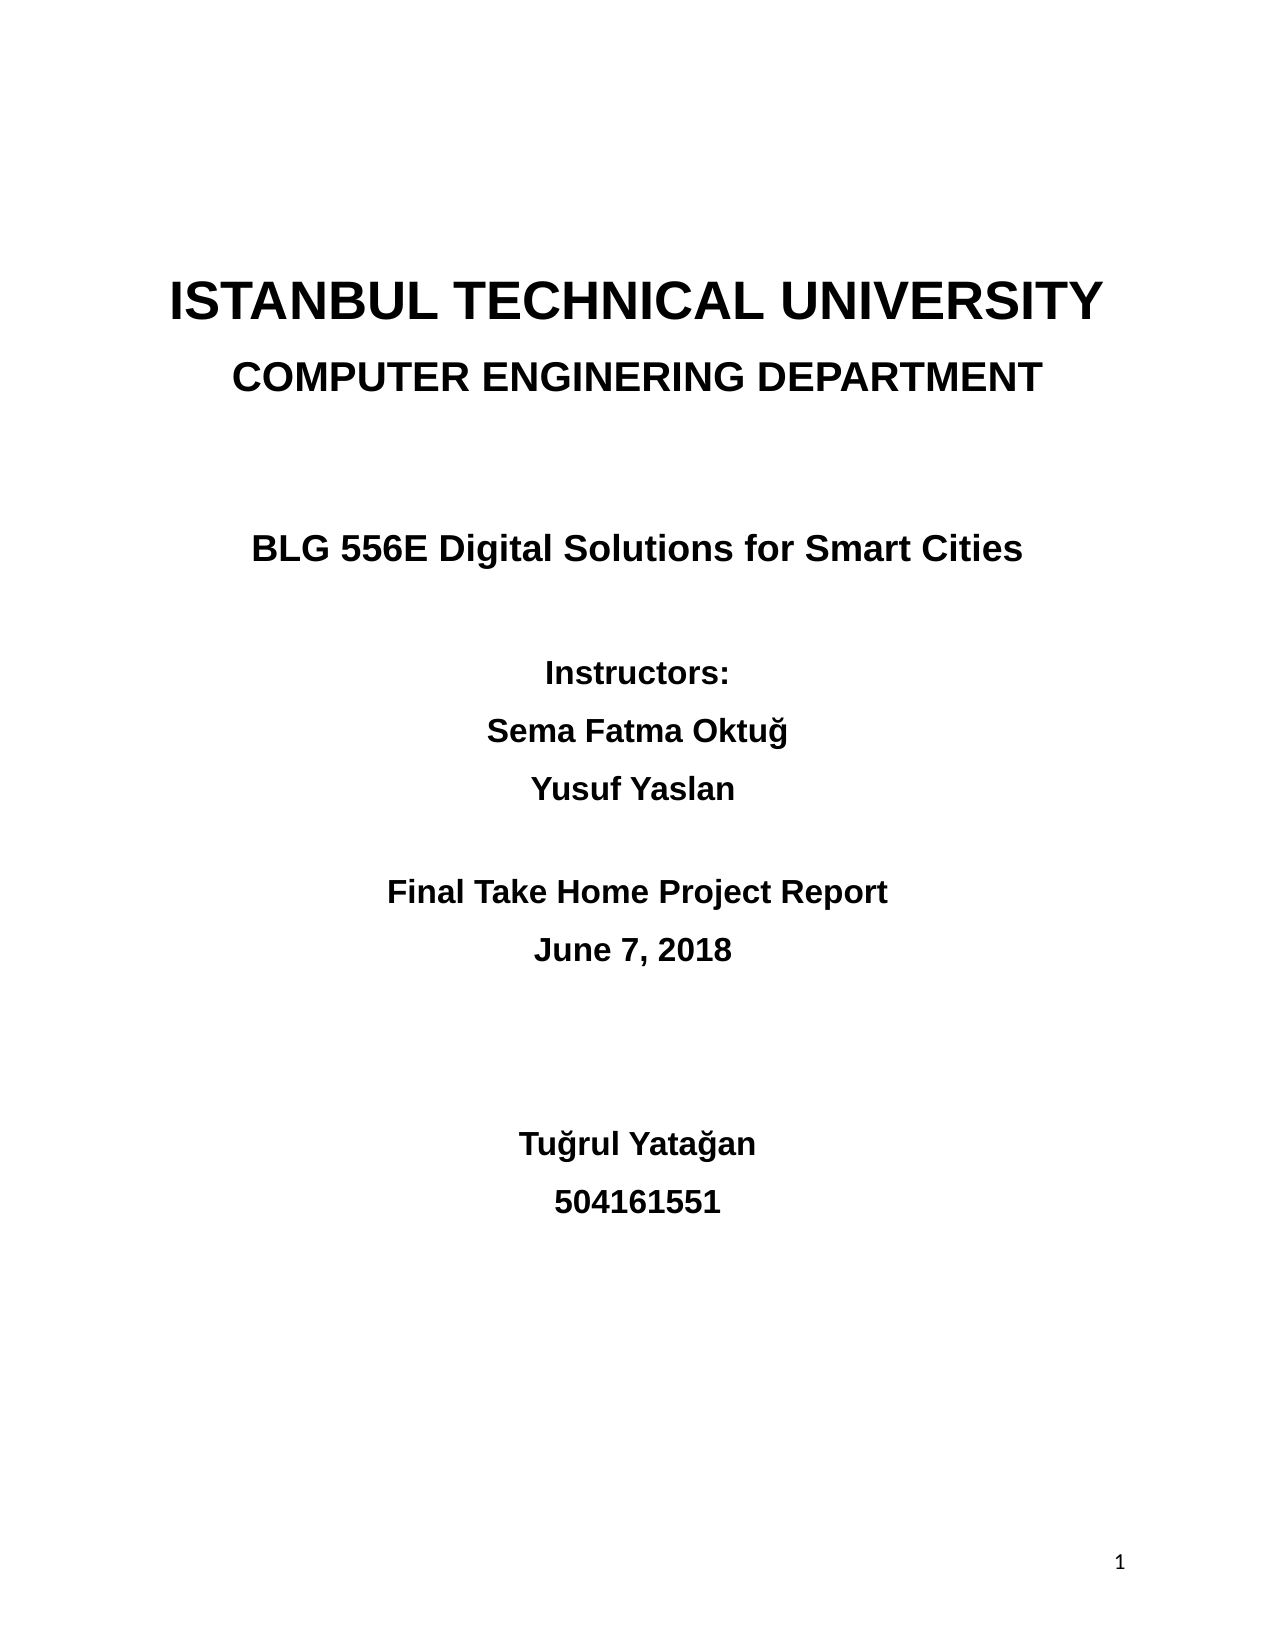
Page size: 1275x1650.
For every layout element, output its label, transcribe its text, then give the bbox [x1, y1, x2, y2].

text Tuğrul Yatağan [150, 1124, 1125, 1162]
text BLG 556E Digital Solutions for Smart Cities [150, 526, 1125, 569]
text Instructors: [150, 653, 1125, 691]
text June 7, 2018 [150, 930, 1125, 969]
text 504161551 [150, 1182, 1125, 1220]
text COMPUTER ENGINERING DEPARTMENT [150, 352, 1125, 400]
text ISTANBUL TECHNICAL UNIVERSITY [150, 268, 1125, 331]
text Final Take Home Project Report [150, 872, 1125, 911]
text Sema Fatma Oktuğ [150, 711, 1125, 749]
text Yusuf Yaslan [150, 769, 1125, 807]
